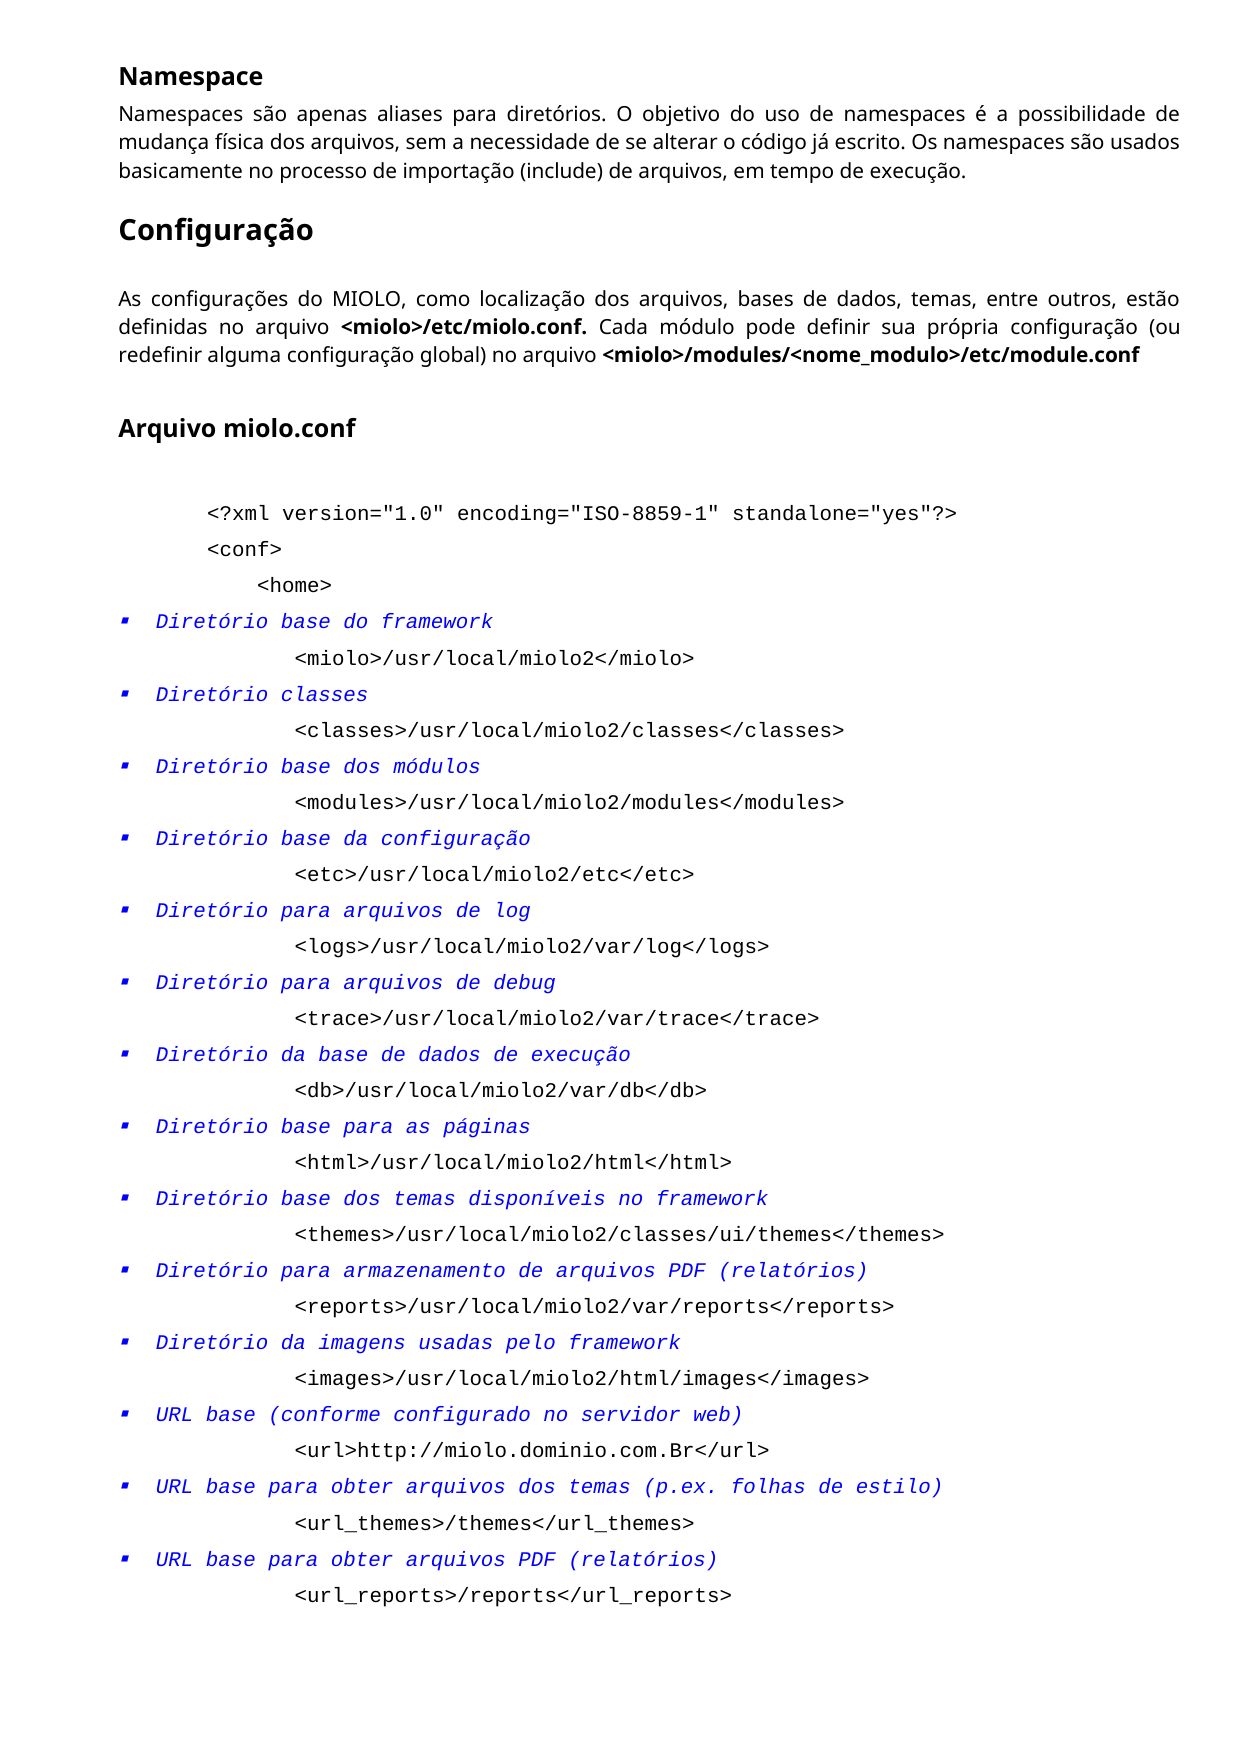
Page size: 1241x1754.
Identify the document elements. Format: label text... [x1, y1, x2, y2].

text <home> [192, 576, 1181, 599]
list Diretório para arquivos de debug [118, 972, 1181, 996]
text <miolo>/usr/local/miolo2</miolo> [192, 648, 1181, 671]
text <reports>/usr/local/miolo2/var/reports</reports> [192, 1296, 1181, 1320]
list Diretório base da configuração [118, 828, 1181, 851]
list Diretório classes [118, 684, 1181, 707]
text Namespaces são apenas aliases para diretórios. O objetivo do uso de namespaces é a possibilidade de mudança física dos arquivos, sem a necessidade de se alterar o código já escrito. Os namespaces são usados basicamente no processo de importação (include) de arquivos, em tempo de execução. [118, 99, 1181, 184]
text <url_themes>/themes</url_themes> [192, 1513, 1181, 1536]
list Diretório da base de dados de execução [118, 1044, 1181, 1068]
text <db>/usr/local/miolo2/var/db</db> [192, 1080, 1181, 1104]
list URL base (conforme configurado no servidor web) [118, 1404, 1181, 1428]
list Diretório base do framework [118, 612, 1181, 635]
text <themes>/usr/local/miolo2/classes/ui/themes</themes> [192, 1224, 1181, 1248]
list Diretório base para as páginas [118, 1116, 1181, 1140]
list Diretório para armazenamento de arquivos PDF (relatórios) [118, 1260, 1181, 1284]
list Diretório da imagens usadas pelo framework [118, 1332, 1181, 1356]
list URL base para obter arquivos dos temas (p.ex. folhas de estilo) [118, 1477, 1181, 1500]
subtitle Arquivo miolo.conf [118, 411, 1181, 444]
text <etc>/usr/local/miolo2/etc</etc> [192, 864, 1181, 887]
list Diretório para arquivos de log [118, 900, 1181, 923]
subtitle Configuração [118, 209, 1181, 249]
text <images>/usr/local/miolo2/html/images</images> [192, 1368, 1181, 1392]
list Diretório base dos módulos [118, 756, 1181, 779]
text <url>http://miolo.dominio.com.Br</url> [192, 1441, 1181, 1464]
text As configurações do MIOLO, como localização dos arquivos, bases de dados, temas, entre outros, estão definidas no arquivo <miolo>/etc/miolo.conf. Cada módulo pode definir sua própria configuração (ou redefinir alguma configuração global) no arquivo <miolo>/modules/<nome_modulo>/etc/module.conf [118, 284, 1181, 369]
subtitle Namespace [118, 59, 1181, 93]
text <conf> [192, 539, 1181, 563]
text <modules>/usr/local/miolo2/modules</modules> [192, 792, 1181, 815]
list URL base para obter arquivos PDF (relatórios) [118, 1549, 1181, 1572]
text <logs>/usr/local/miolo2/var/log</logs> [192, 936, 1181, 959]
text <html>/usr/local/miolo2/html</html> [192, 1152, 1181, 1176]
text <classes>/usr/local/miolo2/classes</classes> [192, 720, 1181, 743]
list Diretório base dos temas disponíveis no framework [118, 1188, 1181, 1212]
text <?xml version="1.0" encoding="ISO-8859-1" standalone="yes"?> [192, 503, 1181, 527]
text <url_reports>/reports</url_reports> [192, 1585, 1181, 1608]
text <trace>/usr/local/miolo2/var/trace</trace> [192, 1008, 1181, 1032]
